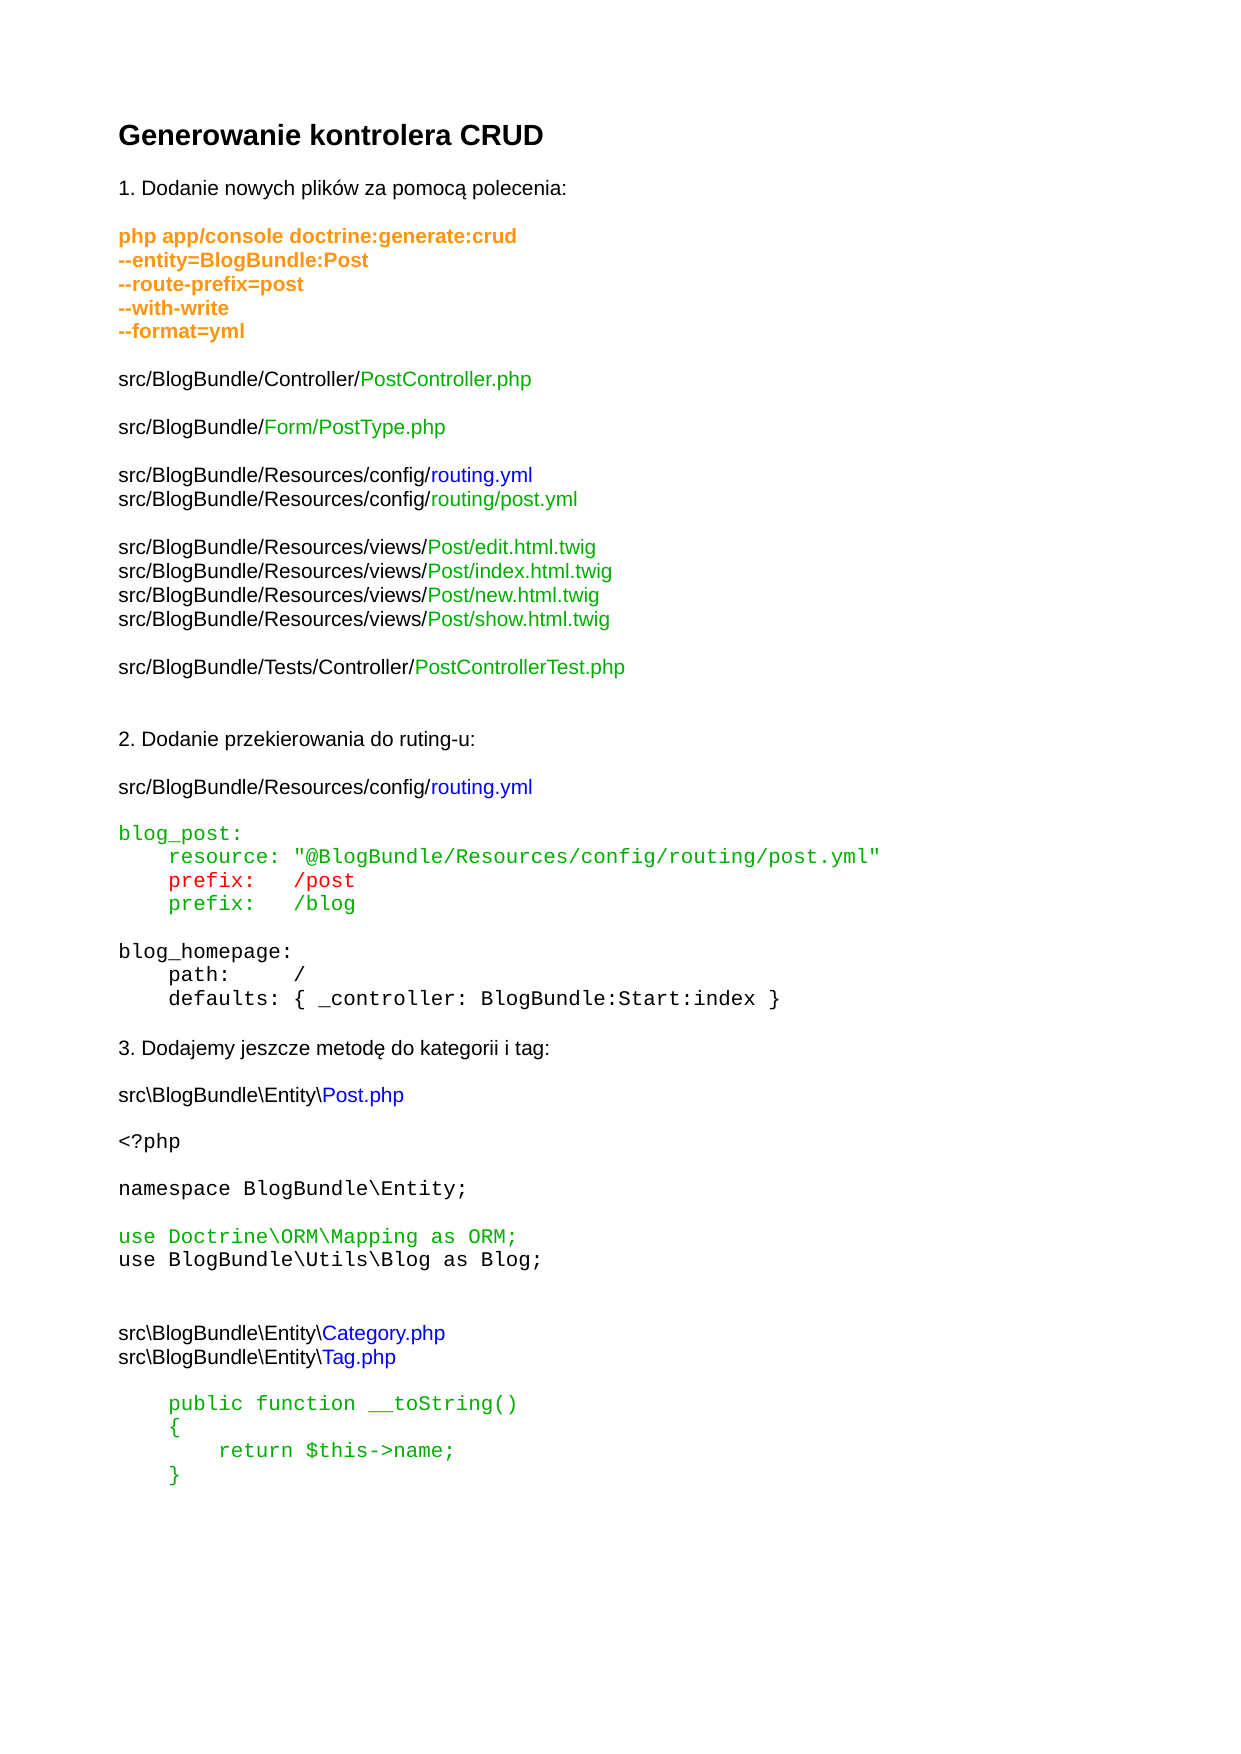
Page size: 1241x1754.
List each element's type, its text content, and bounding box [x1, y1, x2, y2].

text --entity=BlogBundle:Post [118, 247, 1122, 271]
text src/BlogBundle/Resources/views/Post/edit.html.twig [118, 535, 1122, 559]
text php app/console doctrine:generate:crud [118, 223, 1122, 247]
text src\BlogBundle\Entity\Tag.php [118, 1345, 1122, 1369]
text <?php [118, 1131, 1122, 1155]
text prefix: /blog [118, 893, 1122, 917]
text src/BlogBundle/Tests/Controller/PostControllerTest.php [118, 655, 1122, 679]
text { [118, 1416, 1122, 1440]
text resource: "@BlogBundle/Resources/config/routing/post.yml" [118, 846, 1122, 870]
text blog_post: [118, 822, 1122, 846]
text public function __toString() [118, 1393, 1122, 1416]
text --format=yml [118, 319, 1122, 343]
text Generowanie kontrolera CRUD [118, 118, 1122, 152]
text 1. Dodanie nowych plików za pomocą polecenia: [118, 176, 1122, 199]
text 2. Dodanie przekierowania do ruting-u: [118, 727, 1122, 751]
text namespace BlogBundle\Entity; [118, 1178, 1122, 1202]
text blog_homepage: [118, 941, 1122, 964]
text defaults: { _controller: BlogBundle:Start:index } [118, 988, 1122, 1012]
text src/BlogBundle/Resources/config/routing.yml [118, 463, 1122, 487]
text 3. Dodajemy jeszcze metodę do kategorii i tag: [118, 1035, 1122, 1059]
text } [118, 1464, 1122, 1487]
text src/BlogBundle/Resources/views/Post/show.html.twig [118, 607, 1122, 631]
text src/BlogBundle/Form/PostType.php [118, 415, 1122, 439]
text src\BlogBundle\Entity\Post.php [118, 1083, 1122, 1107]
text --with-write [118, 295, 1122, 319]
text return $this->name; [118, 1440, 1122, 1464]
text use BlogBundle\Utils\Blog as Blog; [118, 1249, 1122, 1273]
text src/BlogBundle/Resources/views/Post/new.html.twig [118, 583, 1122, 607]
text src/BlogBundle/Resources/views/Post/index.html.twig [118, 559, 1122, 583]
text use Doctrine\ORM\Mapping as ORM; [118, 1226, 1122, 1249]
text src/BlogBundle/Controller/PostController.php [118, 367, 1122, 391]
text path: / [118, 964, 1122, 988]
text src\BlogBundle\Entity\Category.php [118, 1321, 1122, 1345]
text prefix: /post [118, 870, 1122, 893]
text --route-prefix=post [118, 271, 1122, 295]
text src/BlogBundle/Resources/config/routing.yml [118, 774, 1122, 798]
text src/BlogBundle/Resources/config/routing/post.yml [118, 487, 1122, 511]
